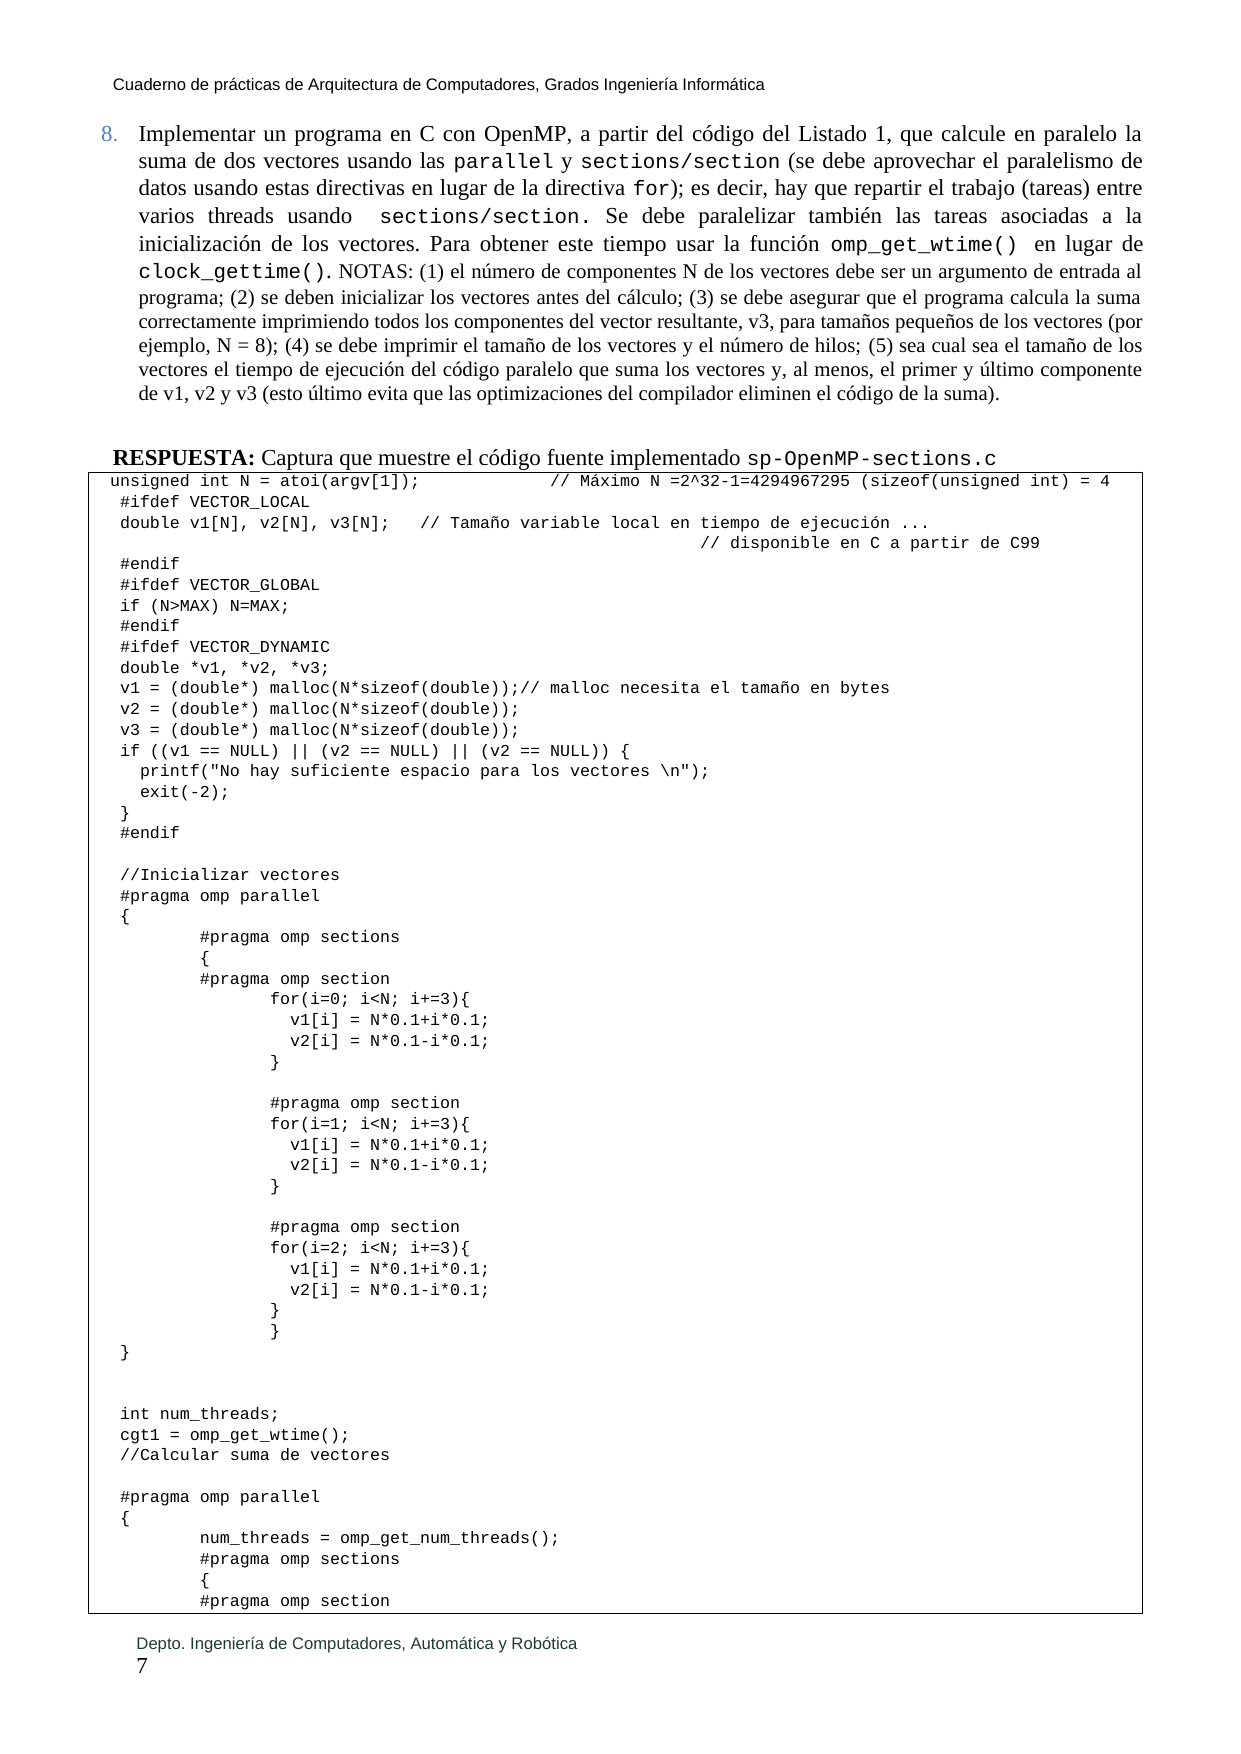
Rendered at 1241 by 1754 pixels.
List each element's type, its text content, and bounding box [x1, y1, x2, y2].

table_header unsigned int N = atoi(argv[1]); // Máximo N =2^32-1=4294967295 (sizeof(unsigned int) = 4 #ifdef VECTOR_LOCAL double v1[N], v2[N], v3[N]; // Tamaño variable local en tiempo de ejecución ... // disponible en C a partir de C99 #endif #ifdef VECTOR_GLOBAL if (N>MAX) N=MAX; #endif #ifdef VECTOR_DYNAMIC double *v1, *v2, *v3; v1 = (double*) malloc(N*sizeof(double));// malloc necesita el tamaño en bytes v2 = (double*) malloc(N*sizeof(double)); v3 = (double*) malloc(N*sizeof(double)); if ((v1 == NULL) || (v2 == NULL) || (v2 == NULL)) { printf("No hay suficiente espacio para los vectores \n"); exit(-2); } #endif //Inicializar vectores #pragma omp parallel { #pragma omp sections { #pragma omp section for(i=0; i<N; i+=3){ v1[i] = N*0.1+i*0.1; v2[i] = N*0.1-i*0.1; } #pragma omp section for(i=1; i<N; i+=3){ v1[i] = N*0.1+i*0.1; v2[i] = N*0.1-i*0.1; } #pragma omp section for(i=2; i<N; i+=3){ v1[i] = N*0.1+i*0.1; v2[i] = N*0.1-i*0.1; } } } int num_threads; cgt1 = omp_get_wtime(); //Calcular suma de vectores #pragma omp parallel { num_threads = omp_get_num_threads(); #pragma omp sections { #pragma omp section [89, 473, 1142, 1613]
list Implementar un programa en C con OpenMP, a partir del código del Listado 1, que calcule en paralelo la suma de dos vectores usando las parallel y sections/section (se debe aprovechar el paralelismo de datos usando estas directivas en lugar de la directiva for); es decir, hay que repartir el trabajo (tareas) entre varios threads usando sections/section. Se debe paralelizar también las tareas asociadas a la inicialización de los vectores. Para obtener este tiempo usar la función omp_get_wtime() en lugar de clock_gettime(). NOTAS: (1) el número de componentes N de los vectores debe ser un argumento de entrada al programa; (2) se deben inicializar los vectores antes del cálculo; (3) se debe asegurar que el programa calcula la suma correctamente imprimiendo todos los componentes del vector resultante, v3, para tamaños pequeños de los vectores (por ejemplo, N = 8); (4) se debe imprimir el tamaño de los vectores y el número de hilos; (5) sea cual sea el tamaño de los vectores el tiempo de ejecución del código paralelo que suma los vectores y, al menos, el primer y último componente de v1, v2 y v3 (esto último evita que las optimizaciones del compilador eliminen el código de la suma). [101, 121, 1143, 405]
text RESPUESTA: Captura que muestre el código fuente implementado sp-OpenMP-sections.c [113, 444, 1143, 472]
